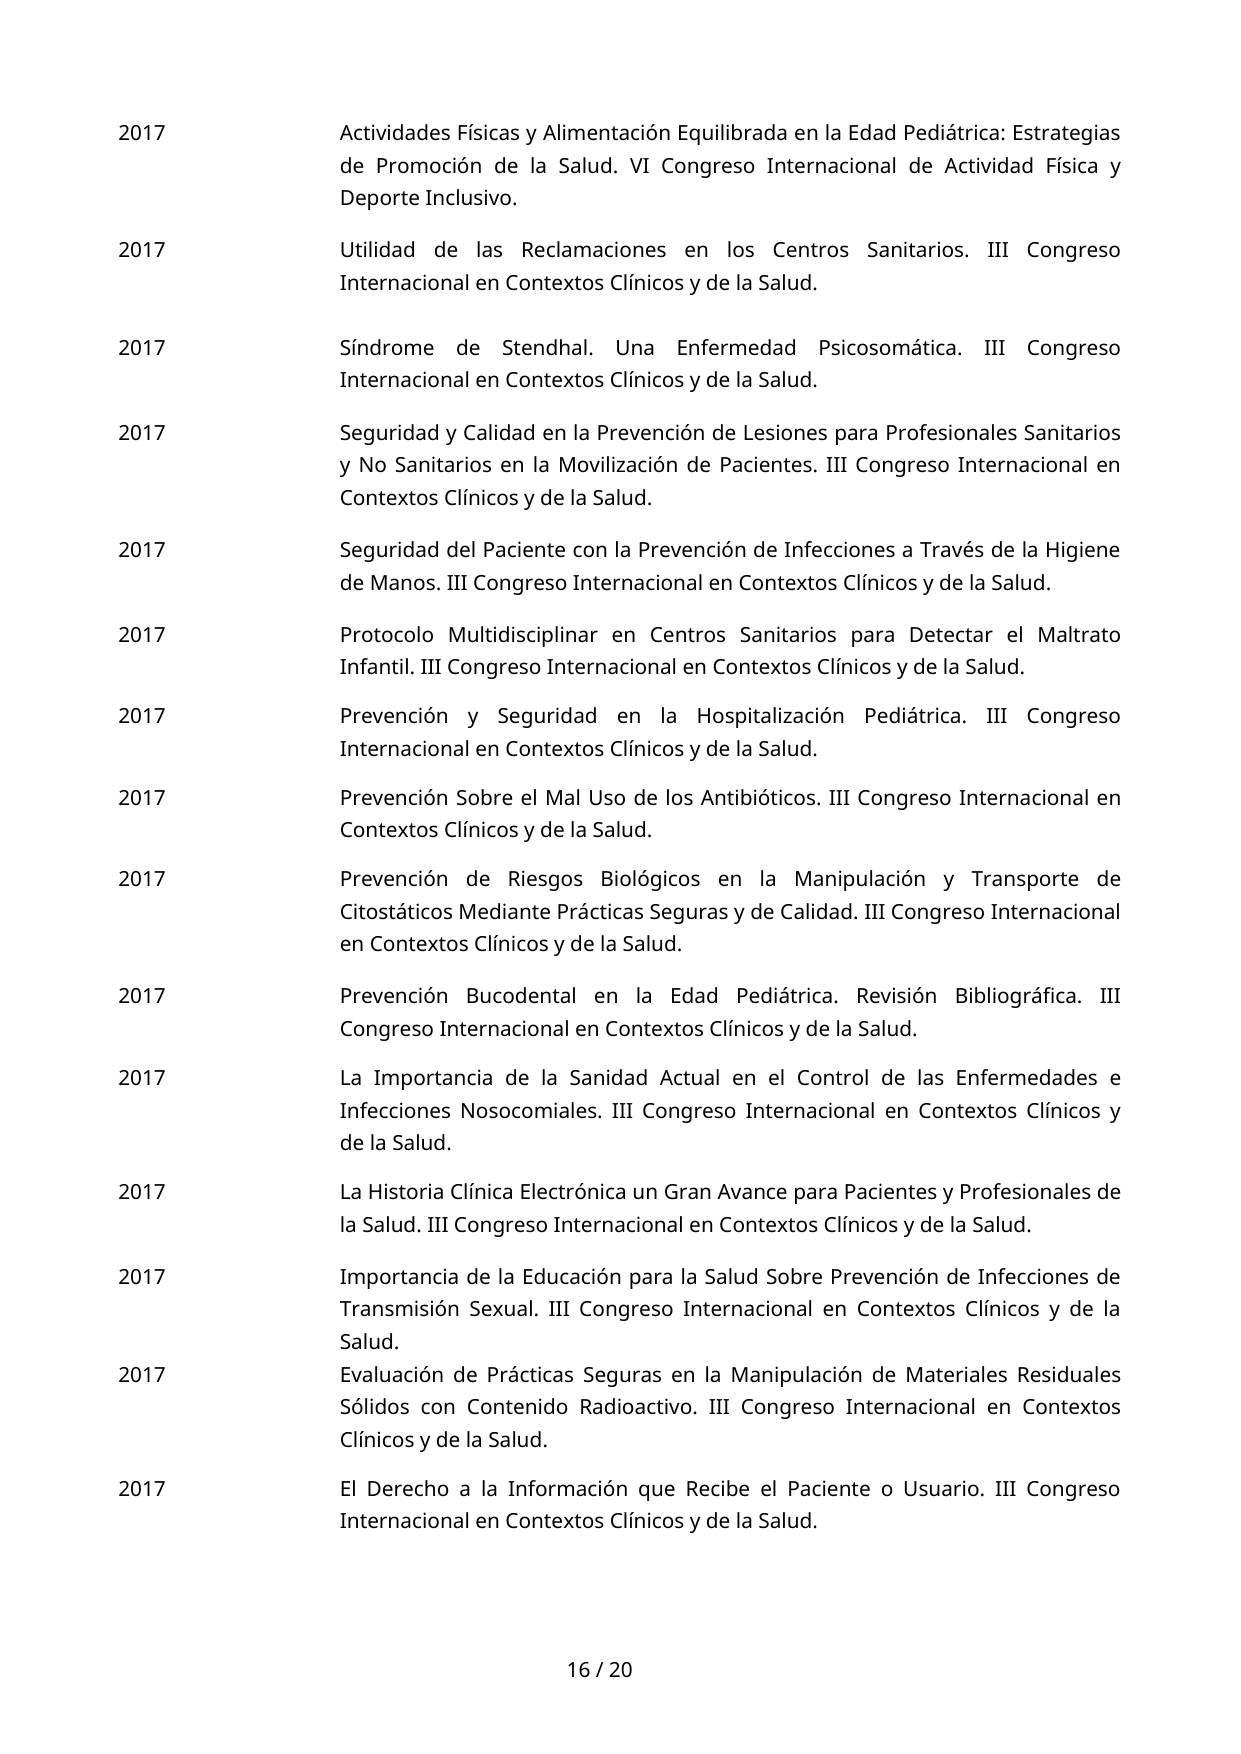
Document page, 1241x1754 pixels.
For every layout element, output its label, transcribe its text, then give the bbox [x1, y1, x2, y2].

text 2017 Prevención de Riesgos Biológicos en la Manipulación y Transporte de Citostáticos Mediante Prácticas Seguras y de Calidad. III Congreso Internacional en Contextos Clínicos y de la Salud. [118, 864, 1122, 958]
text 2017 La Importancia de la Sanidad Actual en el Control de las Enfermedades e Infecciones Nosocomiales. III Congreso Internacional en Contextos Clínicos y de la Salud. [118, 1063, 1122, 1157]
text 2017 Protocolo Multidisciplinar en Centros Sanitarios para Detectar el Maltrato Infantil. III Congreso Internacional en Contextos Clínicos y de la Salud. [118, 620, 1122, 681]
text 2017 El Derecho a la Información que Recibe el Paciente o Usuario. III Congreso Internacional en Contextos Clínicos y de la Salud. [118, 1474, 1122, 1535]
text 2017 Seguridad del Paciente con la Prevención de Infecciones a Través de la Higiene de Manos. III Congreso Internacional en Contextos Clínicos y de la Salud. [118, 535, 1122, 596]
text 2017 Utilidad de las Reclamaciones en los Centros Sanitarios. III Congreso Internacional en Contextos Clínicos y de la Salud. [118, 236, 1122, 297]
text 2017 Evaluación de Prácticas Seguras en la Manipulación de Materiales Residuales Sólidos con Contenido Radioactivo. III Congreso Internacional en Contextos Clínicos y de la Salud. [118, 1360, 1122, 1453]
text 2017 La Historia Clínica Electrónica un Gran Avance para Pacientes y Profesionales de la Salud. III Congreso Internacional en Contextos Clínicos y de la Salud. [118, 1177, 1122, 1238]
text 2017 Actividades Físicas y Alimentación Equilibrada en la Edad Pediátrica: Estrategias de Promoción de la Salud. VI Congreso Internacional de Actividad Física y Deporte Inclusivo. [118, 118, 1122, 212]
text 2017 Prevención Sobre el Mal Uso de los Antibióticos. III Congreso Internacional en Contextos Clínicos y de la Salud. [118, 783, 1122, 844]
text 2017 Importancia de la Educación para la Salud Sobre Prevención de Infecciones de Transmisión Sexual. III Congreso Internacional en Contextos Clínicos y de la Salud. [118, 1262, 1122, 1356]
text 2017 Prevención y Seguridad en la Hospitalización Pediátrica. III Congreso Internacional en Contextos Clínicos y de la Salud. [118, 701, 1122, 762]
text 2017 Prevención Bucodental en la Edad Pediátrica. Revisión Bibliográfica. III Congreso Internacional en Contextos Clínicos y de la Salud. [118, 982, 1122, 1043]
text 2017 Síndrome de Stendhal. Una Enfermedad Psicosomática. III Congreso Internacional en Contextos Clínicos y de la Salud. [118, 333, 1122, 394]
text 2017 Seguridad y Calidad en la Prevención de Lesiones para Profesionales Sanitarios y No Sanitarios en la Movilización de Pacientes. III Congreso Internacional en Contextos Clínicos y de la Salud. [118, 418, 1122, 511]
